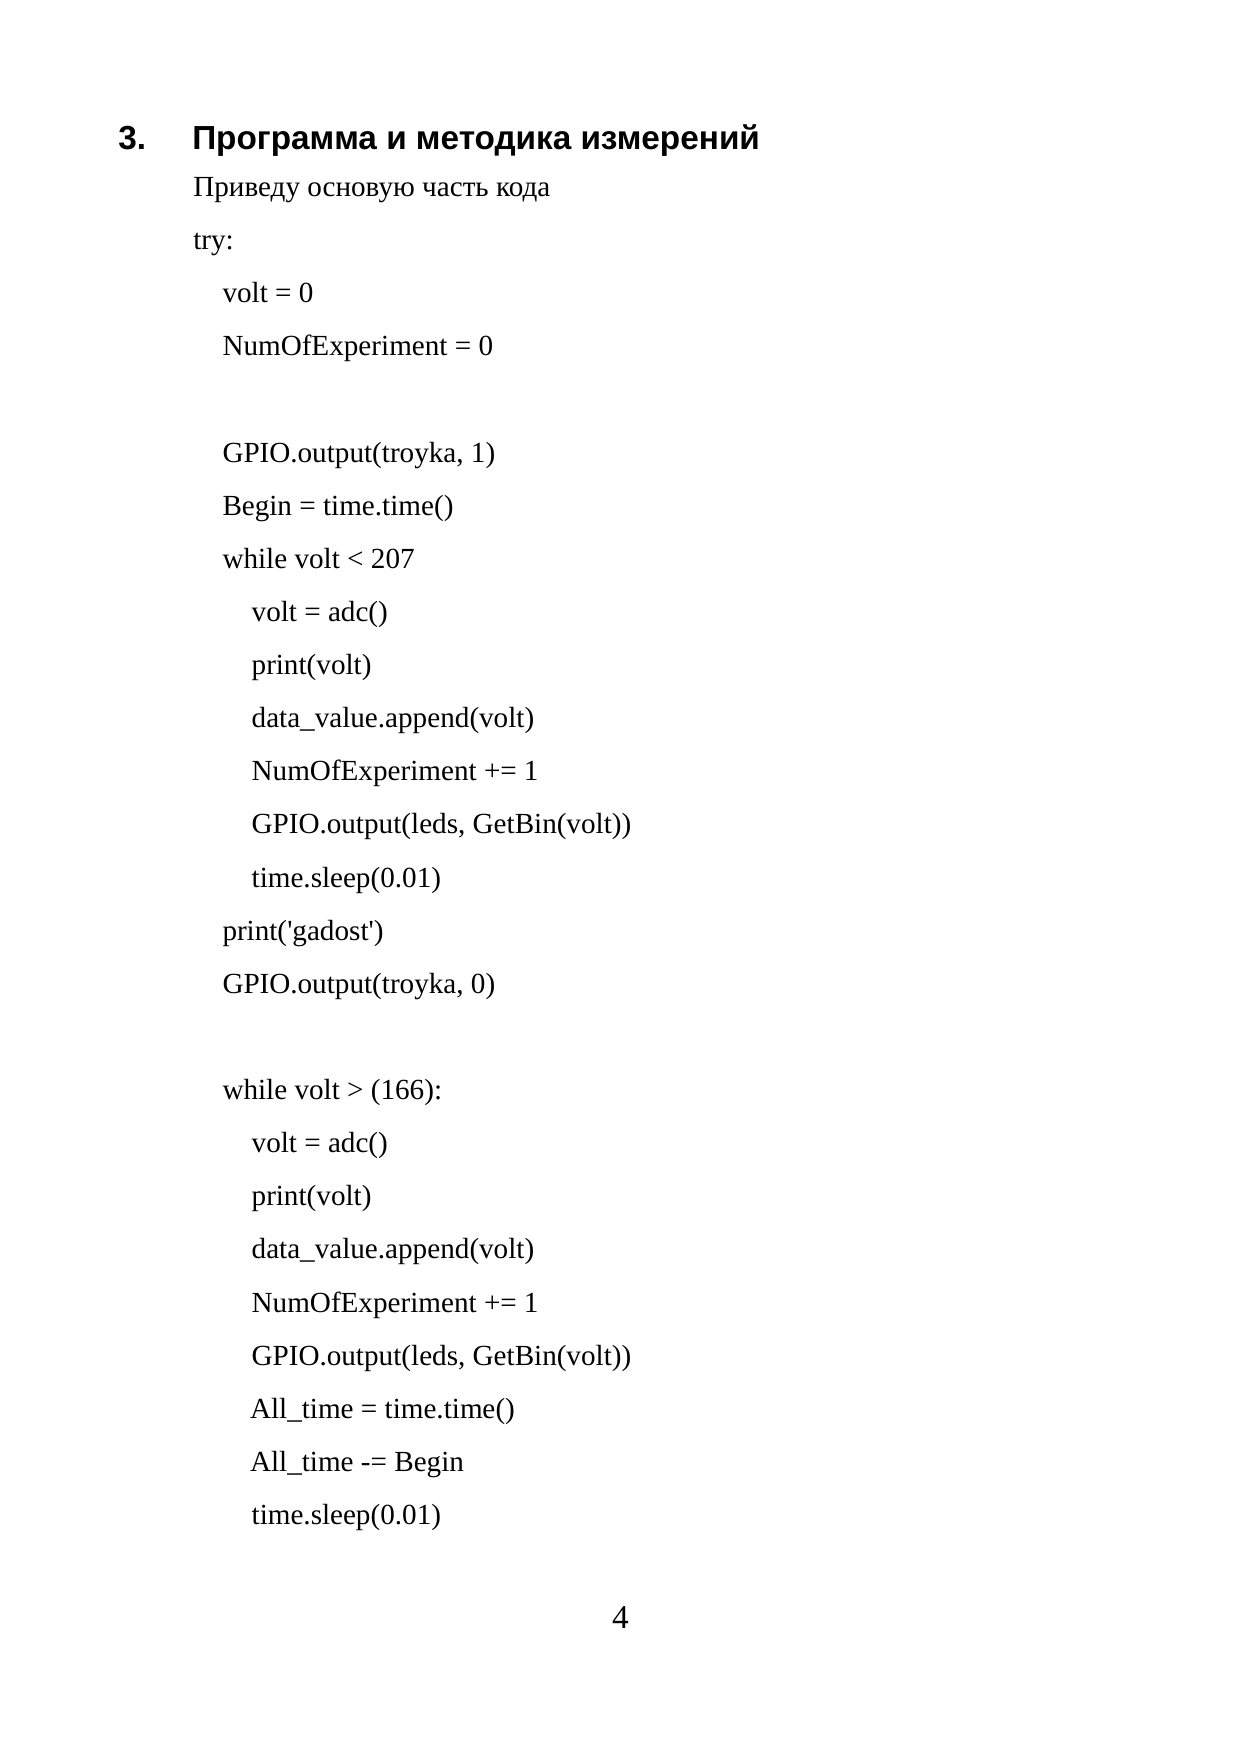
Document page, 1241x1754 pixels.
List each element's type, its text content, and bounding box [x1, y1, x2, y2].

text All_time -= Begin [118, 1444, 1122, 1478]
text All_time = time.time() [118, 1391, 1122, 1424]
text print(volt) [118, 1178, 1122, 1212]
subtitle Программа и методика измерений [118, 118, 1122, 157]
text volt = adc() [118, 594, 1122, 628]
text print(volt) [118, 647, 1122, 681]
text NumOfExperiment += 1 [118, 1285, 1122, 1318]
text GPIO.output(troyka, 0) [118, 966, 1122, 999]
text print('gadost') [118, 913, 1122, 946]
text Begin = time.time() [118, 488, 1122, 521]
text while volt > (166): [118, 1072, 1122, 1106]
text GPIO.output(troyka, 1) [118, 435, 1122, 468]
text GPIO.output(leds, GetBin(volt)) [118, 807, 1122, 840]
text data_value.append(volt) [118, 700, 1122, 734]
text volt = adc() [118, 1125, 1122, 1159]
text while volt < 207 [118, 541, 1122, 574]
text try: [118, 222, 1122, 256]
text GPIO.output(leds, GetBin(volt)) [118, 1338, 1122, 1371]
text time.sleep(0.01) [118, 1497, 1122, 1531]
text data_value.append(volt) [118, 1232, 1122, 1265]
text volt = 0 [118, 275, 1122, 309]
text Приведу основую часть кода [118, 169, 1122, 203]
text NumOfExperiment = 0 [118, 328, 1122, 362]
text NumOfExperiment += 1 [118, 753, 1122, 787]
text time.sleep(0.01) [118, 860, 1122, 893]
